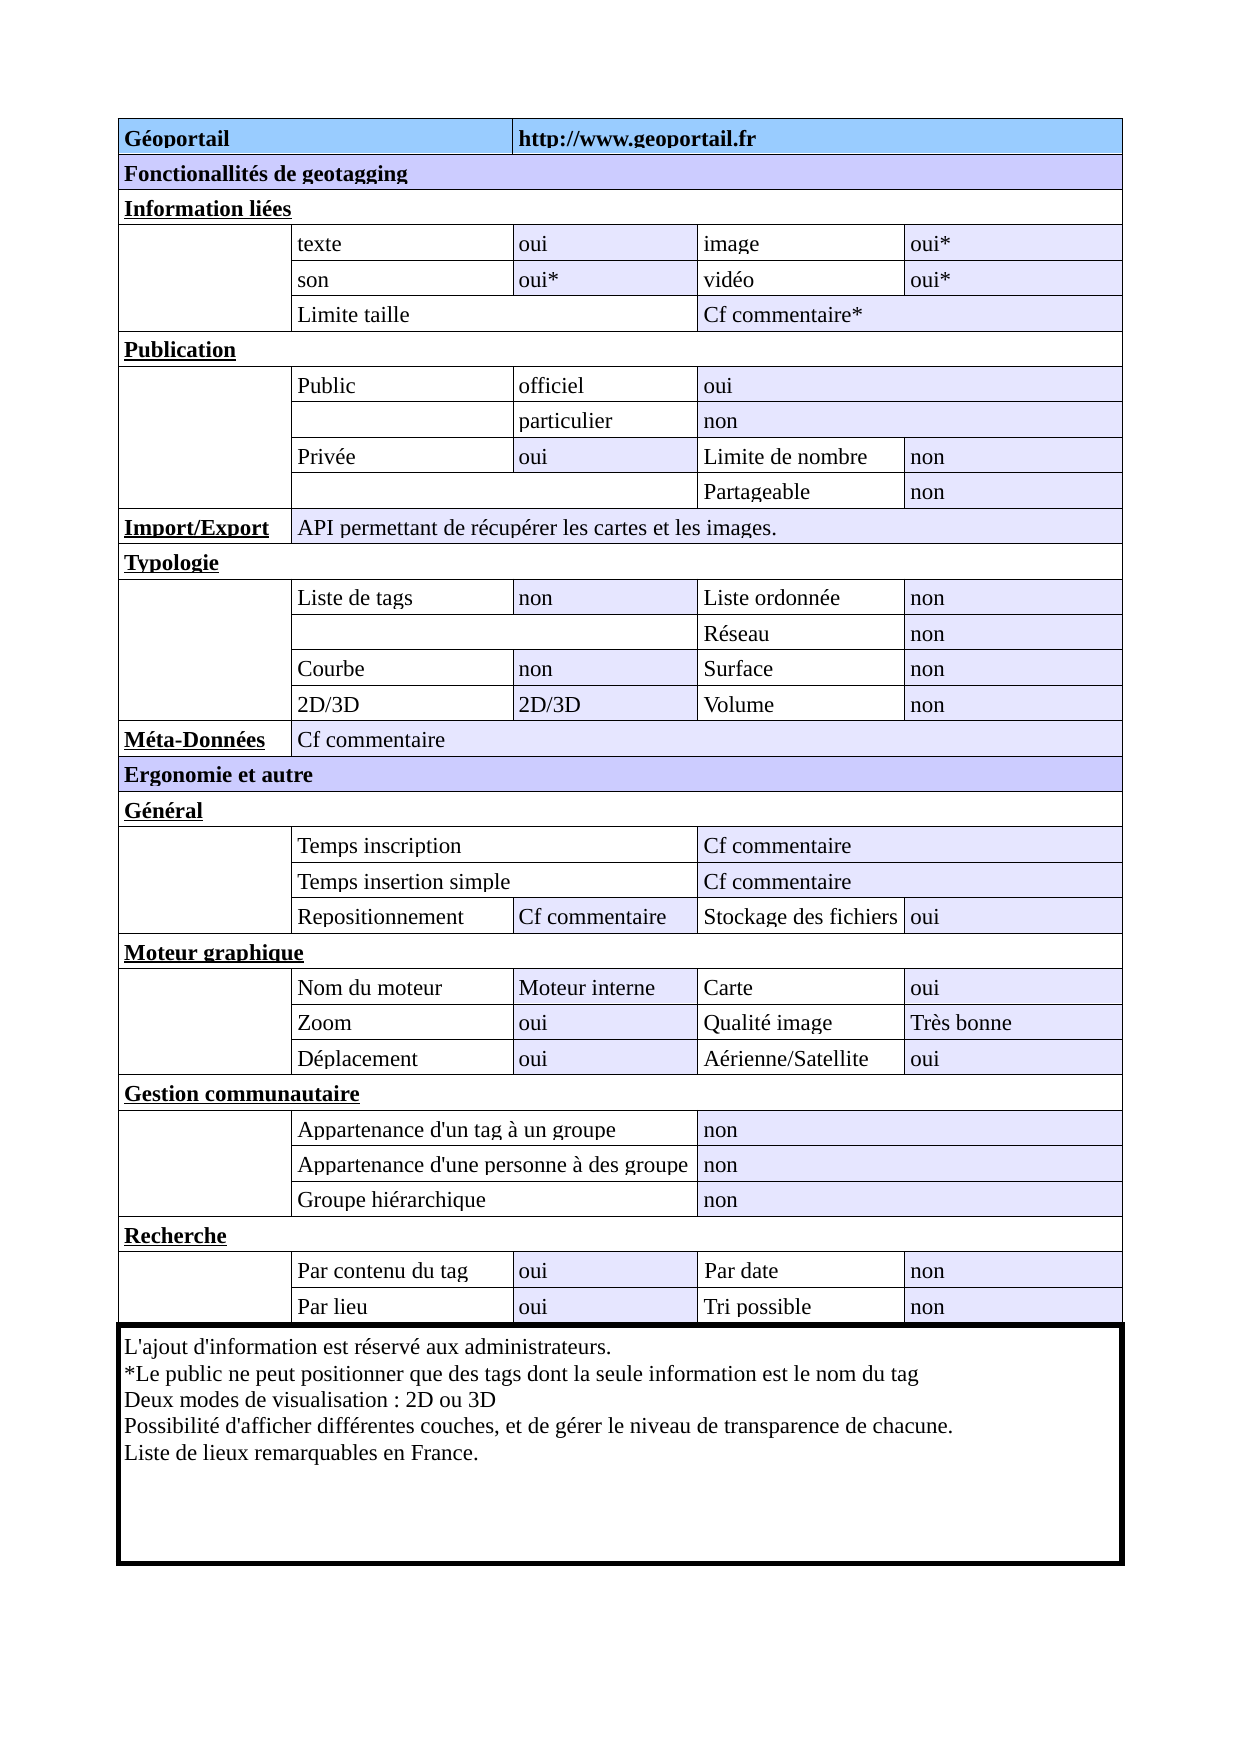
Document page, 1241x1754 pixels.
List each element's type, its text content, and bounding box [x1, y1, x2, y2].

table_cell officiel [514, 367, 697, 401]
table_cell L'ajout d'information est réservé aux administrateurs. *Le public ne peut positionner que des tags dont la seule information est le nom du tag Deux modes de visualisation : 2D ou 3D Possibilité d'afficher différentes couches, et de gérer le niveau de transparence de chacune. Liste de lieux remarquables en France. [121, 1328, 1119, 1561]
table_cell Information liées [119, 190, 1122, 224]
table_cell Repositionnement [292, 898, 513, 933]
table_cell Nom du moteur [292, 969, 513, 1003]
table_cell Liste de tags [292, 580, 513, 614]
table_cell non [698, 402, 1122, 437]
table_header Géoportail [119, 119, 512, 153]
table_cell Moteur interne [514, 969, 697, 1003]
table_cell particulier [514, 402, 697, 437]
table_cell Temps inscription [292, 827, 697, 862]
table_cell Temps insertion simple [292, 863, 697, 897]
table_cell Tri possible [698, 1288, 904, 1322]
table_cell [119, 969, 291, 1074]
table_cell Liste ordonnée [698, 580, 904, 614]
table_cell non [905, 438, 1122, 472]
table_cell Par date [698, 1252, 904, 1287]
table_cell non [905, 615, 1122, 649]
table_cell [119, 367, 291, 508]
table_cell Publication [119, 332, 1122, 366]
table_cell Public [292, 367, 513, 401]
table_cell 2D/3D [292, 686, 513, 720]
table_cell Qualité image [698, 1005, 904, 1039]
table_cell Appartenance d'une personne à des groupe [292, 1146, 697, 1181]
table_cell oui [514, 225, 697, 260]
table_cell oui* [905, 225, 1122, 260]
table_cell Déplacement [292, 1040, 513, 1074]
table_cell [119, 1111, 291, 1216]
table_cell oui [514, 438, 697, 472]
table_cell Cf commentaire [698, 863, 1122, 897]
table_cell Limite taille [292, 296, 697, 331]
table_cell Appartenance d'un tag à un groupe [292, 1111, 697, 1145]
table_cell non [905, 1288, 1122, 1322]
table_cell [119, 225, 291, 331]
table_cell oui* [905, 261, 1122, 295]
table_header http://www.geoportail.fr [513, 119, 1122, 153]
table_cell Groupe hiérarchique [292, 1182, 697, 1216]
table_cell non [514, 580, 697, 614]
table_cell oui [698, 367, 1122, 401]
table_cell Cf commentaire [698, 827, 1122, 862]
table_cell oui [514, 1252, 697, 1287]
table_cell vidéo [698, 261, 904, 295]
table_cell image [698, 225, 904, 260]
table_cell oui [905, 1040, 1122, 1074]
table_cell [292, 473, 697, 508]
table_cell oui* [514, 261, 697, 295]
table_cell non [905, 686, 1122, 720]
table_cell Volume [698, 686, 904, 720]
table_cell 2D/3D [514, 686, 697, 720]
table_cell [119, 1252, 291, 1322]
table_cell non [905, 650, 1122, 685]
table_cell API permettant de récupérer les cartes et les images. [292, 509, 1122, 543]
table_cell Ergonomie et autre [119, 757, 1122, 791]
table_cell non [905, 580, 1122, 614]
table_cell non [698, 1111, 1122, 1145]
table_cell Méta-Données [119, 721, 291, 756]
table_cell Recherche [119, 1217, 1122, 1251]
table_cell oui [905, 969, 1122, 1003]
table_cell Surface [698, 650, 904, 685]
table_cell Par lieu [292, 1288, 513, 1322]
table_cell Typologie [119, 544, 1122, 578]
table_cell oui [514, 1040, 697, 1074]
table_cell [119, 827, 291, 933]
table_cell [119, 580, 291, 720]
table_cell Général [119, 792, 1122, 826]
table_cell Cf commentaire* [698, 296, 1122, 331]
table_cell Fonctionallités de geotagging [119, 155, 1122, 189]
table_cell Import/Export [119, 509, 291, 543]
table_cell Moteur graphique [119, 934, 1122, 968]
table_cell oui [905, 898, 1122, 933]
table_cell Partageable [698, 473, 904, 508]
table_cell Cf commentaire [514, 898, 697, 933]
table_cell non [698, 1146, 1122, 1181]
table_cell Limite de nombre [698, 438, 904, 472]
table_cell non [905, 1252, 1122, 1287]
table_cell Privée [292, 438, 513, 472]
table_cell Réseau [698, 615, 904, 649]
table_cell oui [514, 1288, 697, 1322]
table_cell son [292, 261, 513, 295]
table_cell texte [292, 225, 513, 260]
table_cell non [514, 650, 697, 685]
table_cell [292, 402, 513, 437]
table_cell Stockage des fichiers [698, 898, 904, 933]
table_cell Courbe [292, 650, 513, 685]
table_cell Gestion communautaire [119, 1075, 1122, 1110]
table_cell [292, 615, 697, 649]
table_cell Cf commentaire [292, 721, 1122, 756]
table_cell Zoom [292, 1005, 513, 1039]
table_cell Aérienne/Satellite [698, 1040, 904, 1074]
table_cell oui [514, 1005, 697, 1039]
table_cell non [698, 1182, 1122, 1216]
table_cell non [905, 473, 1122, 508]
table_cell Carte [698, 969, 904, 1003]
table_cell Par contenu du tag [292, 1252, 513, 1287]
table_cell Très bonne [905, 1005, 1122, 1039]
